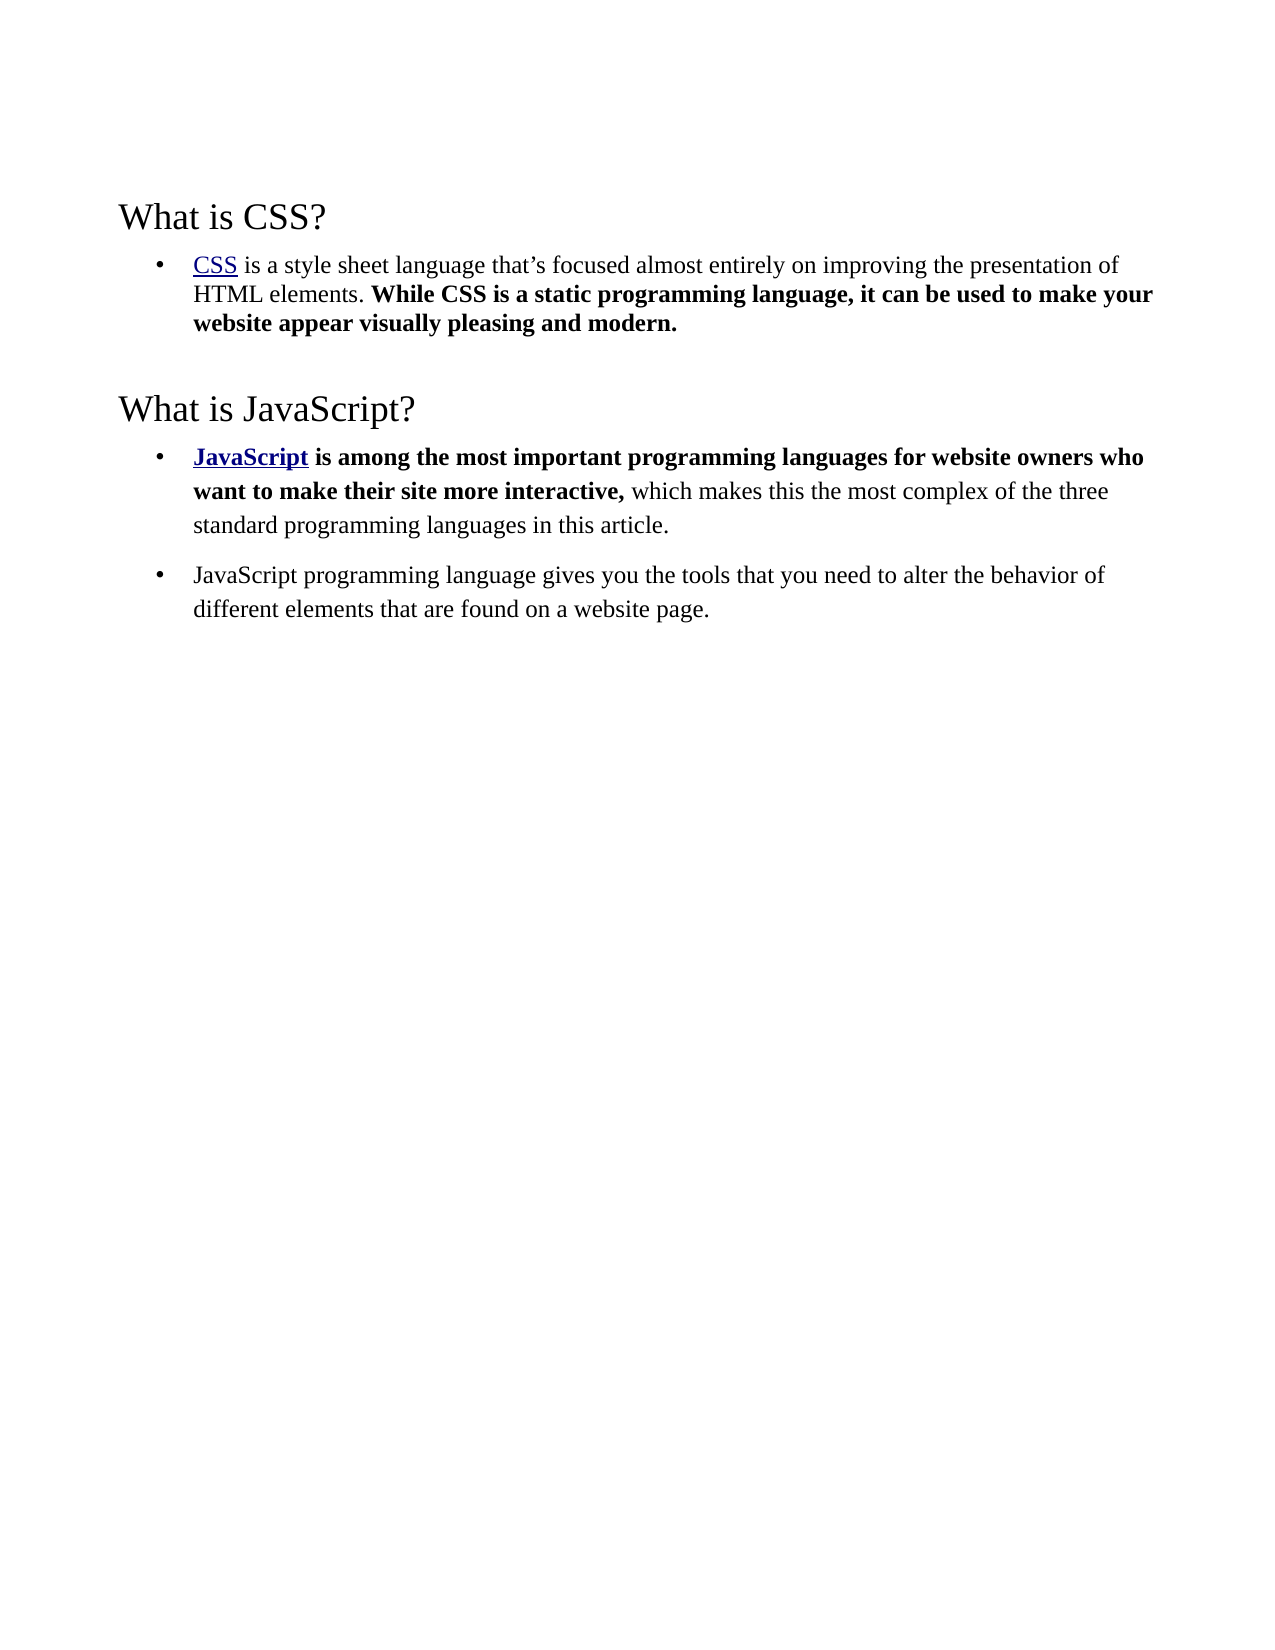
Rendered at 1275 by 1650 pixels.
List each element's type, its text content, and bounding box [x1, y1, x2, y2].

list JavaScript programming language gives you the tools that you need to alter the behavior of different elements that are found on a website page. [156, 560, 1157, 623]
subtitle What is CSS? [118, 194, 1157, 238]
subtitle What is JavaScript? [118, 386, 1157, 429]
list JavaScript is among the most important programming languages for website owners who want to make their site more interactive, which makes this the most complex of the three standard programming languages in this article. [156, 442, 1157, 539]
list CSS is a style sheet language that’s focused almost entirely on improving the presentation of HTML elements. While CSS is a static programming language, it can be used to make your website appear visually pleasing and modern. [156, 250, 1157, 336]
